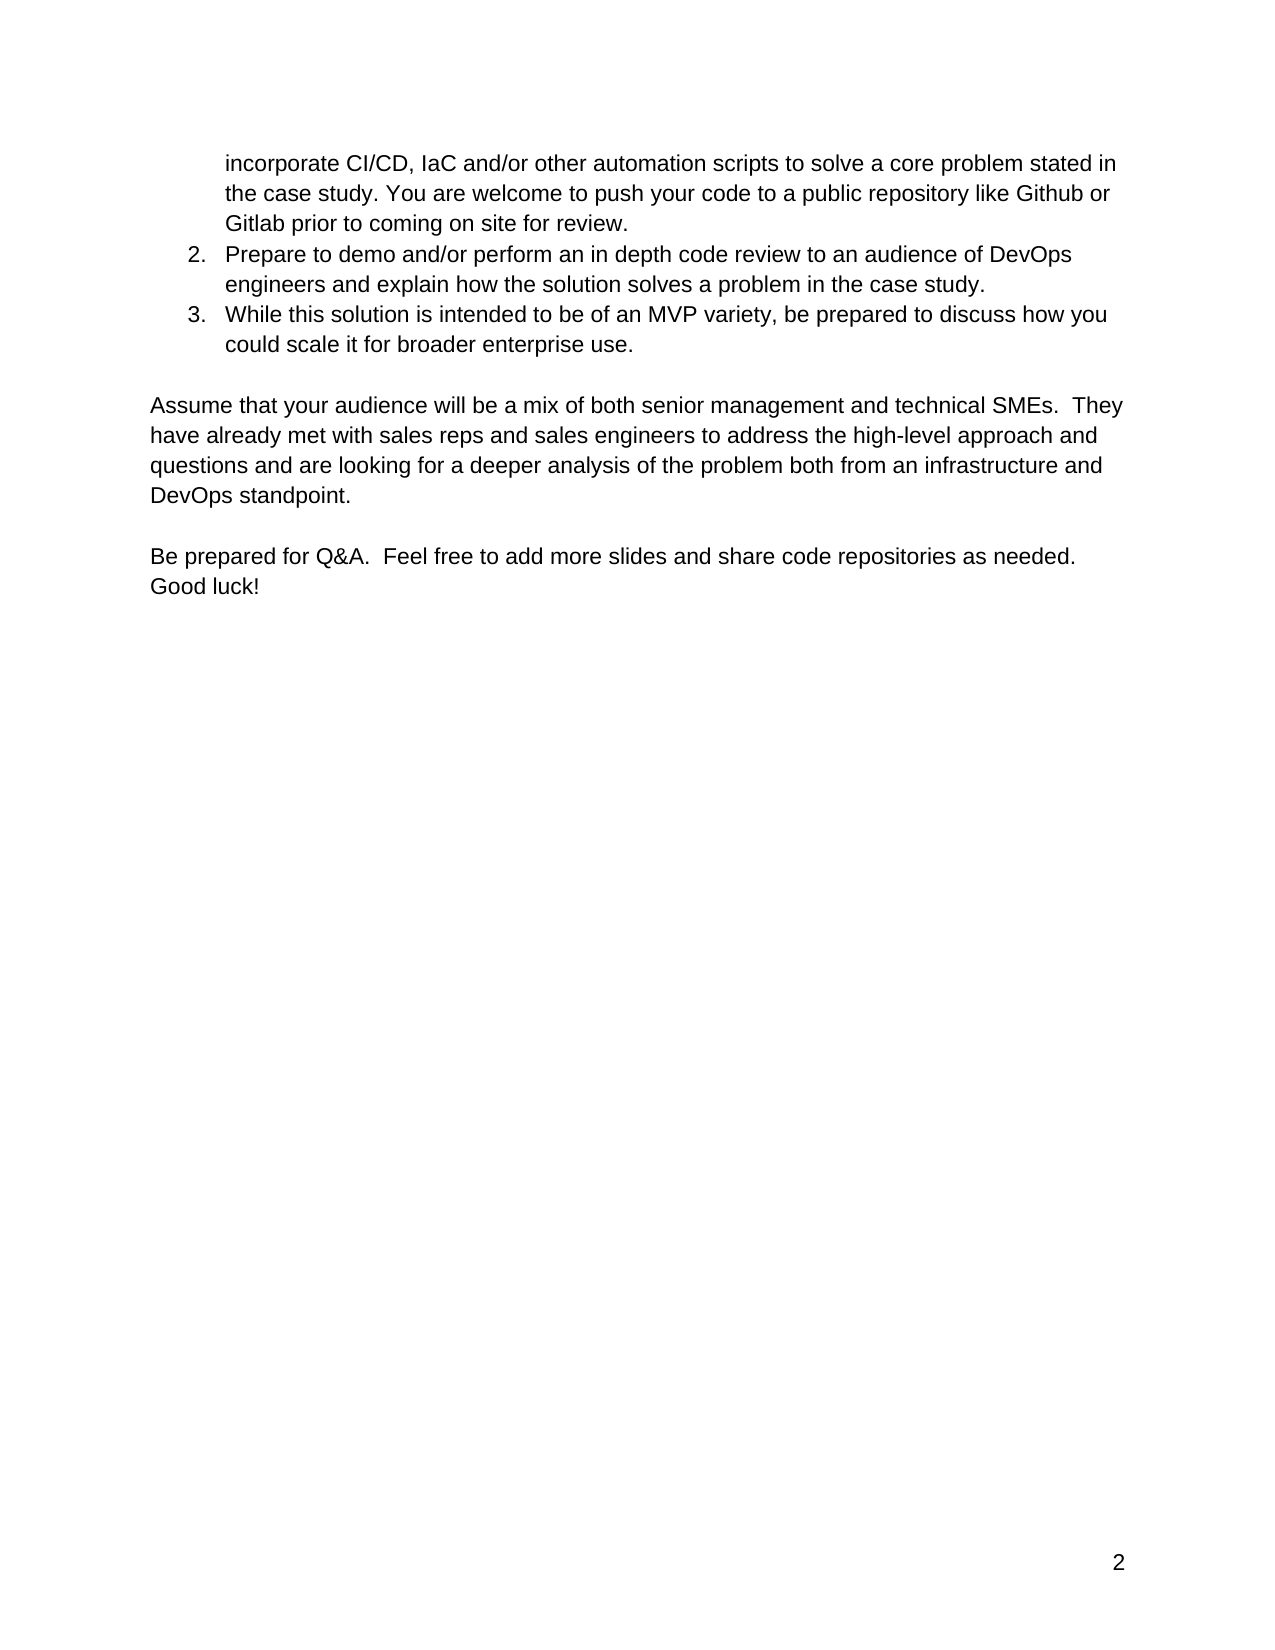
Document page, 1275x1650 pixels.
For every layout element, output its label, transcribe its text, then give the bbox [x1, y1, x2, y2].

list While this solution is intended to be of an MVP variety, be prepared to discuss how you could scale it for broader enterprise use. [187, 301, 1125, 358]
text Be prepared for Q&A. Feel free to add more slides and share code repositories as needed. Good luck! [150, 543, 1125, 599]
text Assume that your audience will be a mix of both senior management and technical SMEs. They have already met with sales reps and sales engineers to address the high-level approach and questions and are looking for a deeper analysis of the problem both from an infrastructure and DevOps standpoint. [150, 392, 1125, 509]
list Prepare to demo and/or perform an in depth code review to an audience of DevOps engineers and explain how the solution solves a problem in the case study. [187, 241, 1125, 297]
list incorporate CI/CD, IaC and/or other automation scripts to solve a core problem stated in the case study. You are welcome to push your code to a public repository like Github or Gitlab prior to coming on site for review. [187, 150, 1125, 237]
